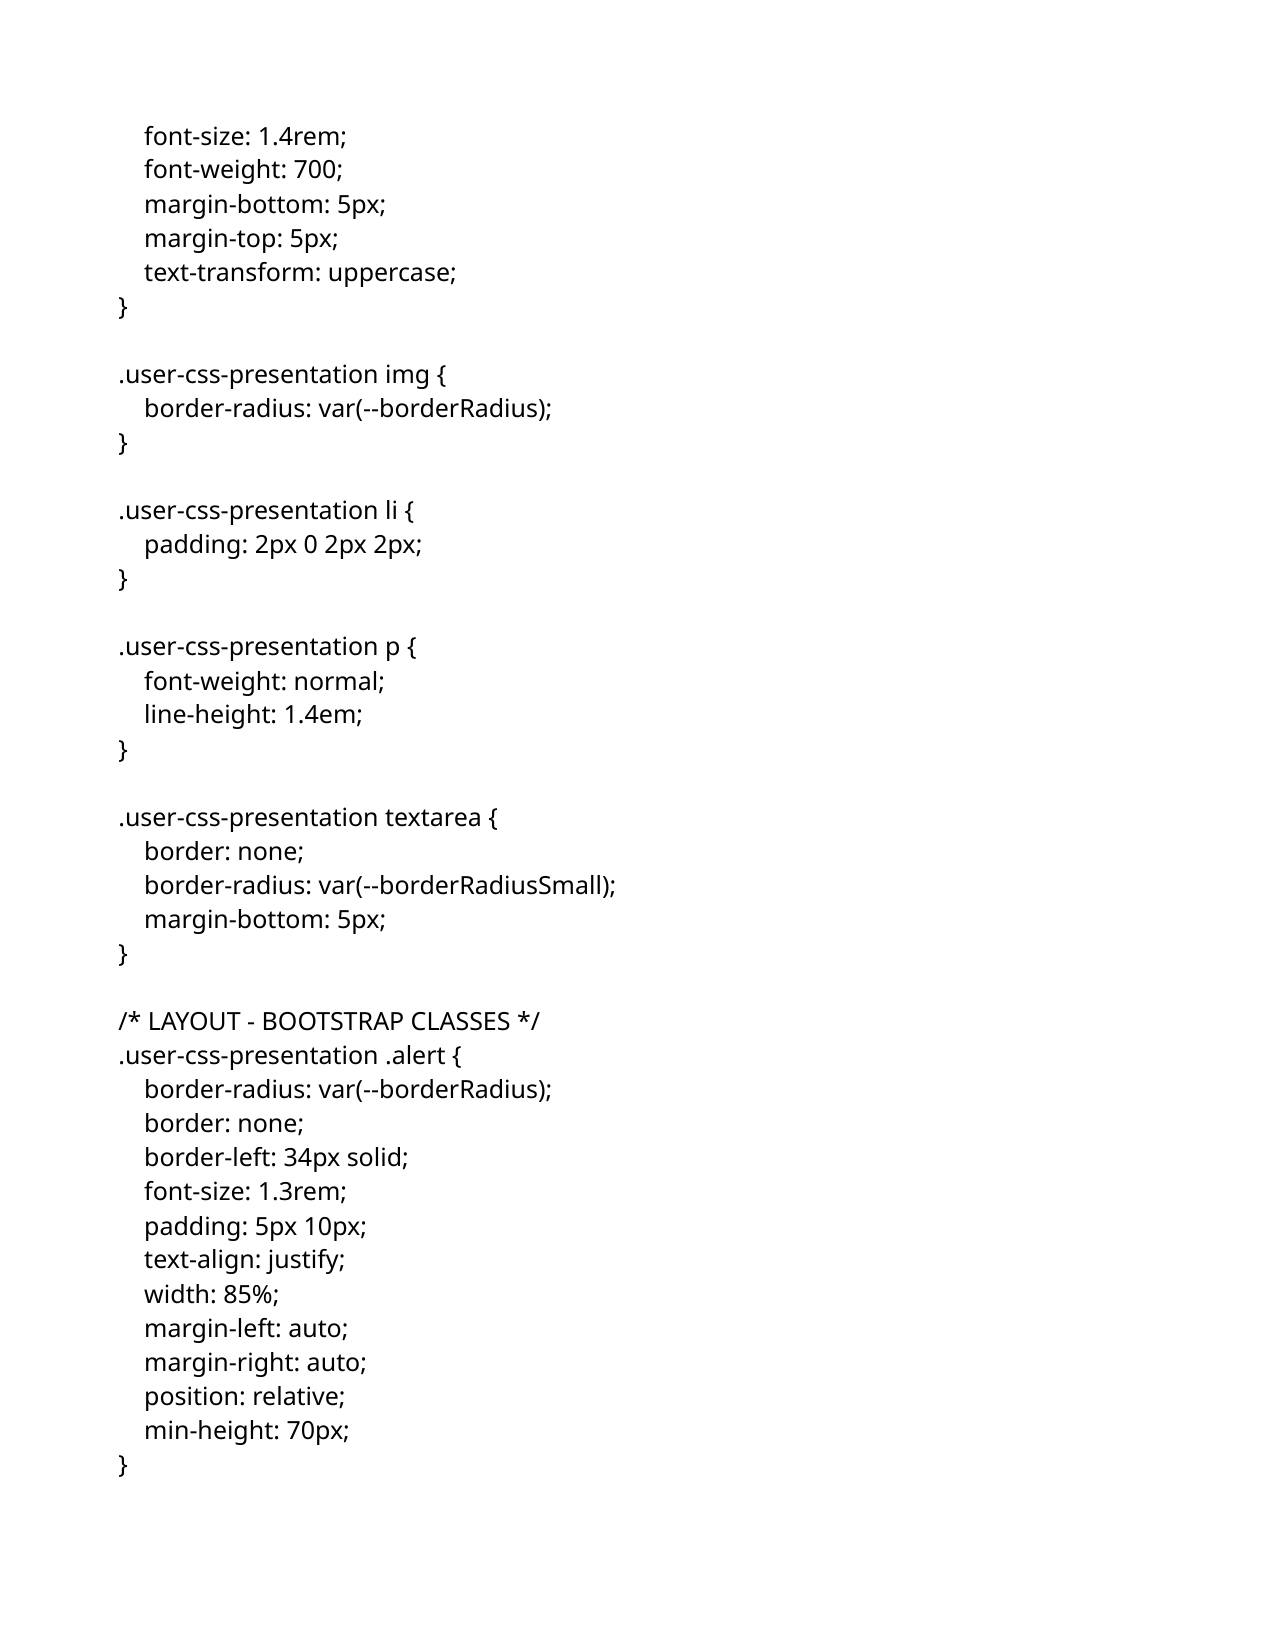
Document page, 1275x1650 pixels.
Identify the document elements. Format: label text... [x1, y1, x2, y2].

text } [118, 425, 1157, 459]
text .user-css-presentation .alert { [118, 1038, 1157, 1072]
text .user-css-presentation img { [118, 357, 1157, 391]
text font-weight: normal; [118, 663, 1157, 697]
text border-radius: var(--borderRadius); [118, 1072, 1157, 1106]
text } [118, 561, 1157, 595]
text border-left: 34px solid; [118, 1140, 1157, 1174]
text border-radius: var(--borderRadius); [118, 391, 1157, 425]
text text-transform: uppercase; [118, 254, 1157, 288]
text font-weight: 700; [118, 152, 1157, 186]
text border: none; [118, 833, 1157, 867]
text /* LAYOUT - BOOTSTRAP CLASSES */ [118, 1004, 1157, 1038]
text margin-top: 5px; [118, 220, 1157, 254]
text position: relative; [118, 1378, 1157, 1412]
text } [118, 731, 1157, 765]
text margin-bottom: 5px; [118, 186, 1157, 220]
text width: 85%; [118, 1276, 1157, 1310]
text font-size: 1.4rem; [118, 118, 1157, 152]
text margin-bottom: 5px; [118, 902, 1157, 936]
text min-height: 70px; [118, 1412, 1157, 1447]
text font-size: 1.3rem; [118, 1174, 1157, 1208]
text .user-css-presentation li { [118, 493, 1157, 527]
text text-align: justify; [118, 1242, 1157, 1276]
text border-radius: var(--borderRadiusSmall); [118, 867, 1157, 902]
text .user-css-presentation p { [118, 629, 1157, 663]
text padding: 5px 10px; [118, 1208, 1157, 1242]
text border: none; [118, 1106, 1157, 1140]
text margin-left: auto; [118, 1310, 1157, 1344]
text padding: 2px 0 2px 2px; [118, 527, 1157, 561]
text margin-right: auto; [118, 1344, 1157, 1378]
text } [118, 1447, 1157, 1481]
text } [118, 288, 1157, 322]
text line-height: 1.4em; [118, 697, 1157, 731]
text } [118, 936, 1157, 970]
text .user-css-presentation textarea { [118, 799, 1157, 833]
